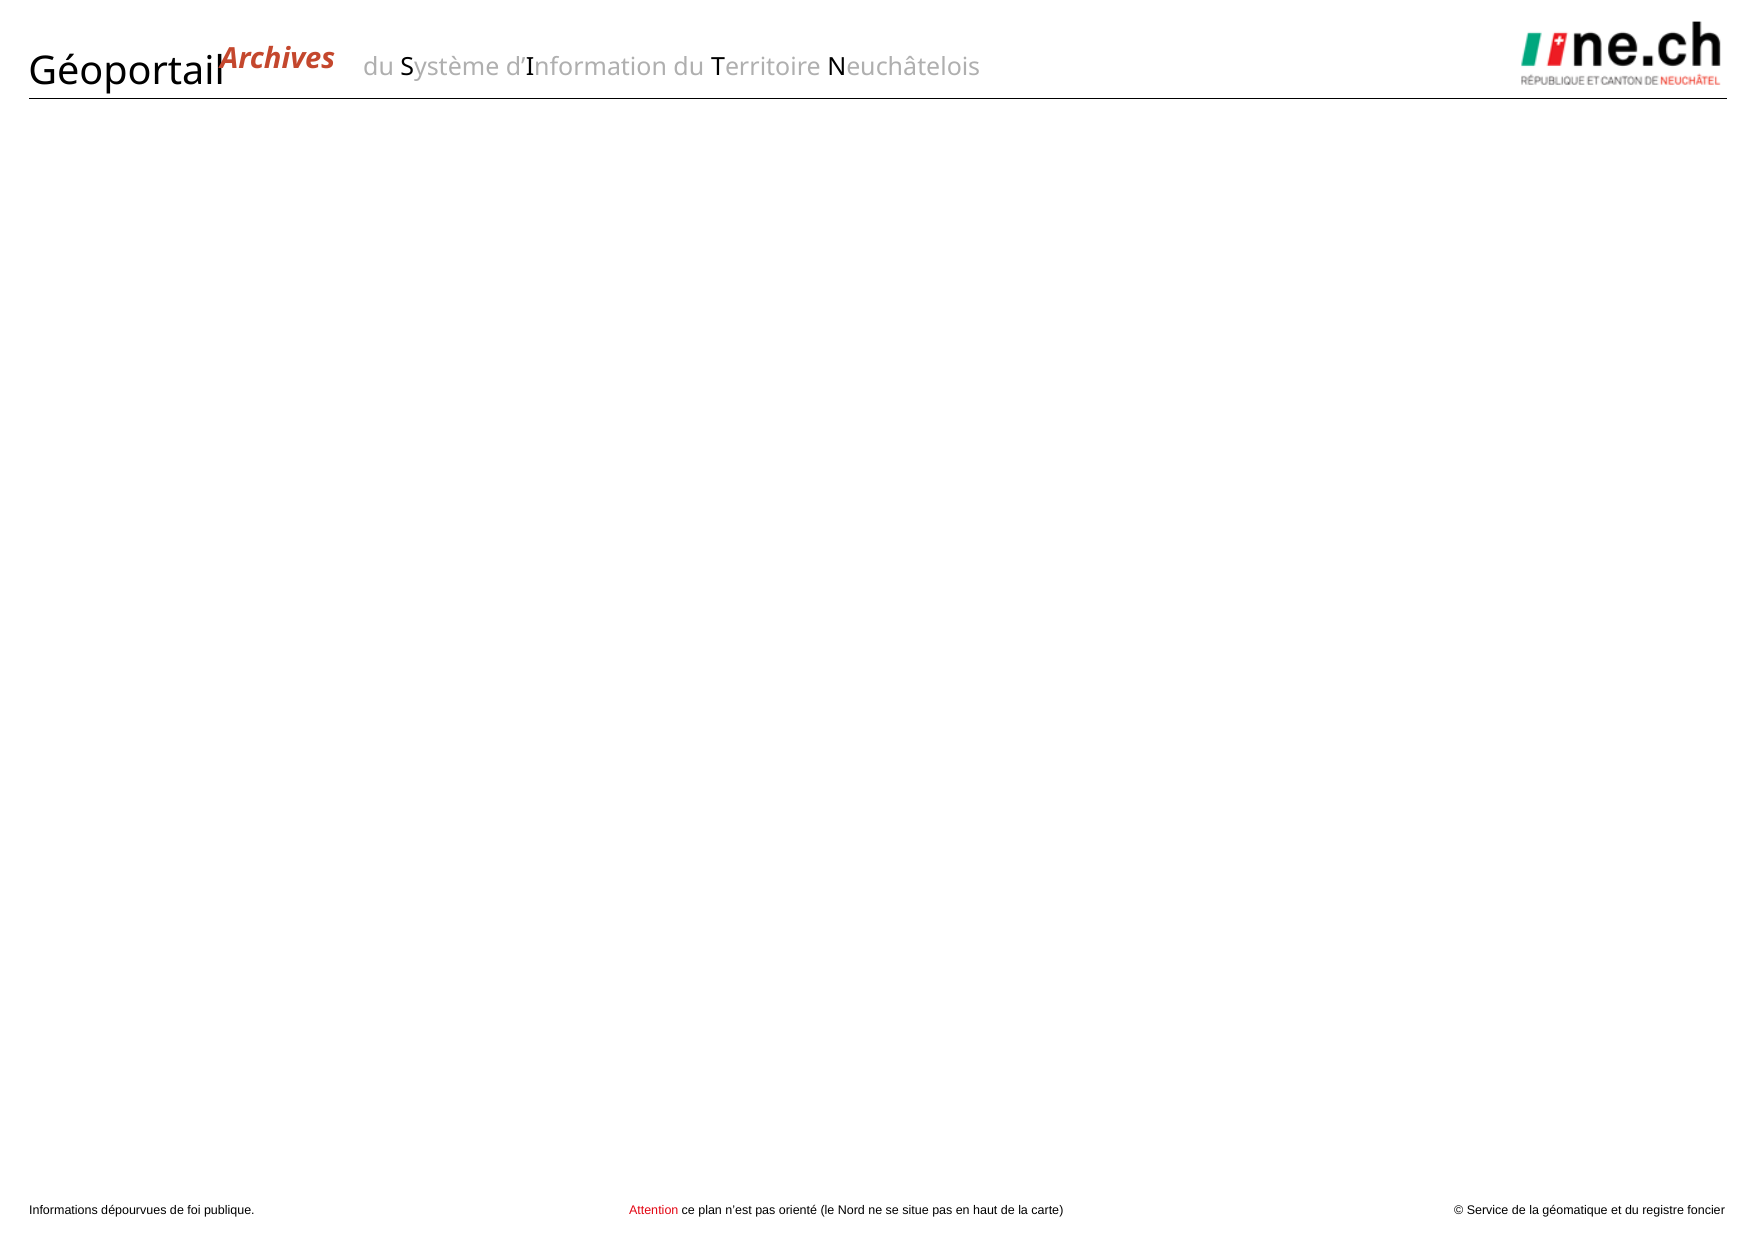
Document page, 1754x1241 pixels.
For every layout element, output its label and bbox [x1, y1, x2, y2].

picture [1514, 18, 1724, 90]
